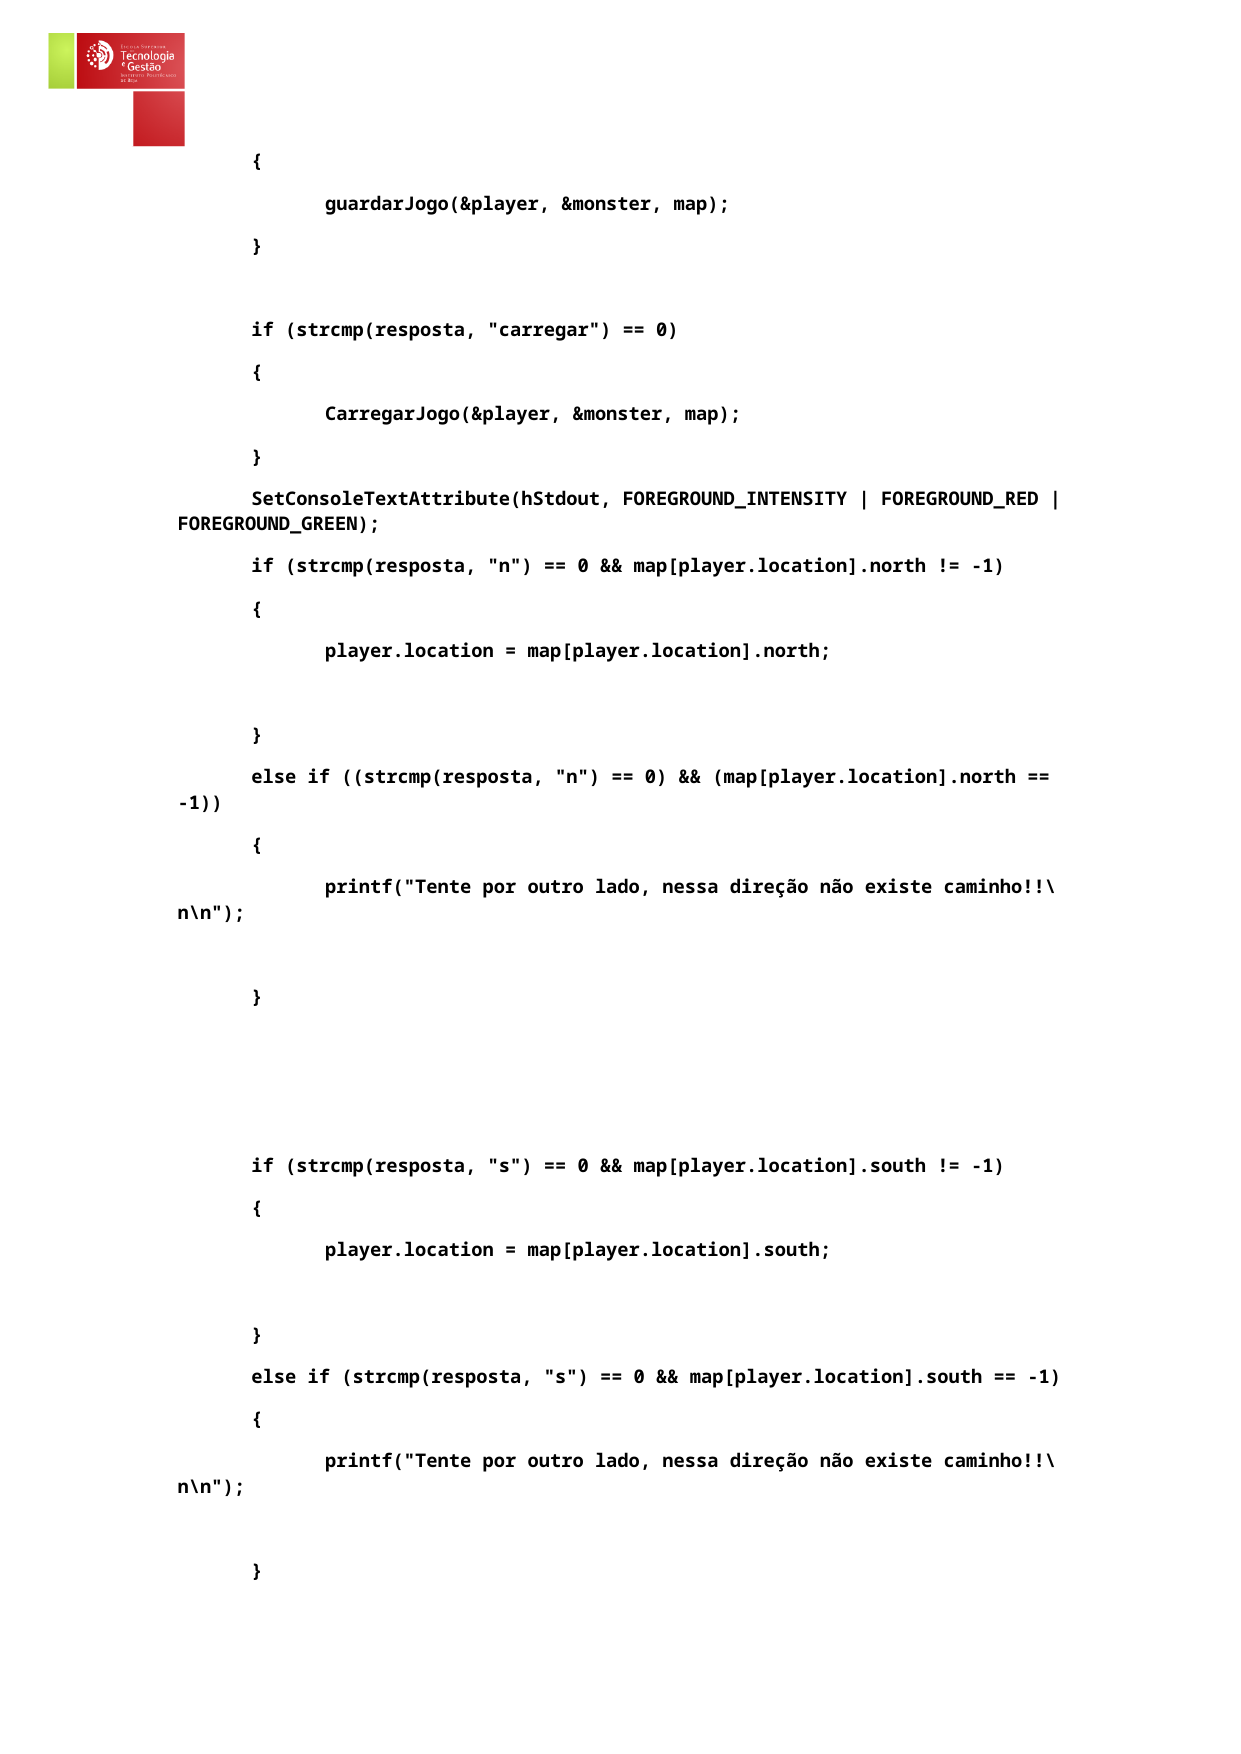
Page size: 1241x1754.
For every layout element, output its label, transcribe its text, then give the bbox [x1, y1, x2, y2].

text if (strcmp(resposta, "s") == 0 && map[player.location].south != -1) [177, 1152, 1063, 1178]
text { [177, 148, 1063, 173]
text player.location = map[player.location].south; [177, 1237, 1063, 1262]
text { [177, 358, 1063, 384]
text else if ((strcmp(resposta, "n") == 0) && (map[player.location].north == -1)) [177, 764, 1063, 815]
text } [177, 1557, 1063, 1583]
text else if (strcmp(resposta, "s") == 0 && map[player.location].south == -1) [177, 1363, 1063, 1389]
text printf("Tente por outro lado, nessa direção não existe caminho!!\n\n"); [177, 874, 1063, 925]
text printf("Tente por outro lado, nessa direção não existe caminho!!\n\n"); [177, 1448, 1063, 1499]
text player.location = map[player.location].north; [177, 637, 1063, 663]
text } [177, 1321, 1063, 1347]
text if (strcmp(resposta, "n") == 0 && map[player.location].north != -1) [177, 553, 1063, 578]
text } [177, 983, 1063, 1009]
text { [177, 1194, 1063, 1220]
text CarregarJogo(&player, &monster, map); [177, 401, 1063, 426]
text { [177, 595, 1063, 621]
text guardarJogo(&player, &monster, map); [177, 190, 1063, 215]
text } [177, 232, 1063, 257]
text } [177, 722, 1063, 747]
text { [177, 831, 1063, 857]
text if (strcmp(resposta, "carregar") == 0) [177, 316, 1063, 342]
text SetConsoleTextAttribute(hStdout, FOREGROUND_INTENSITY | FOREGROUND_RED | FOREGROUND_GREEN); [177, 485, 1063, 536]
text } [177, 443, 1063, 468]
text { [177, 1405, 1063, 1431]
